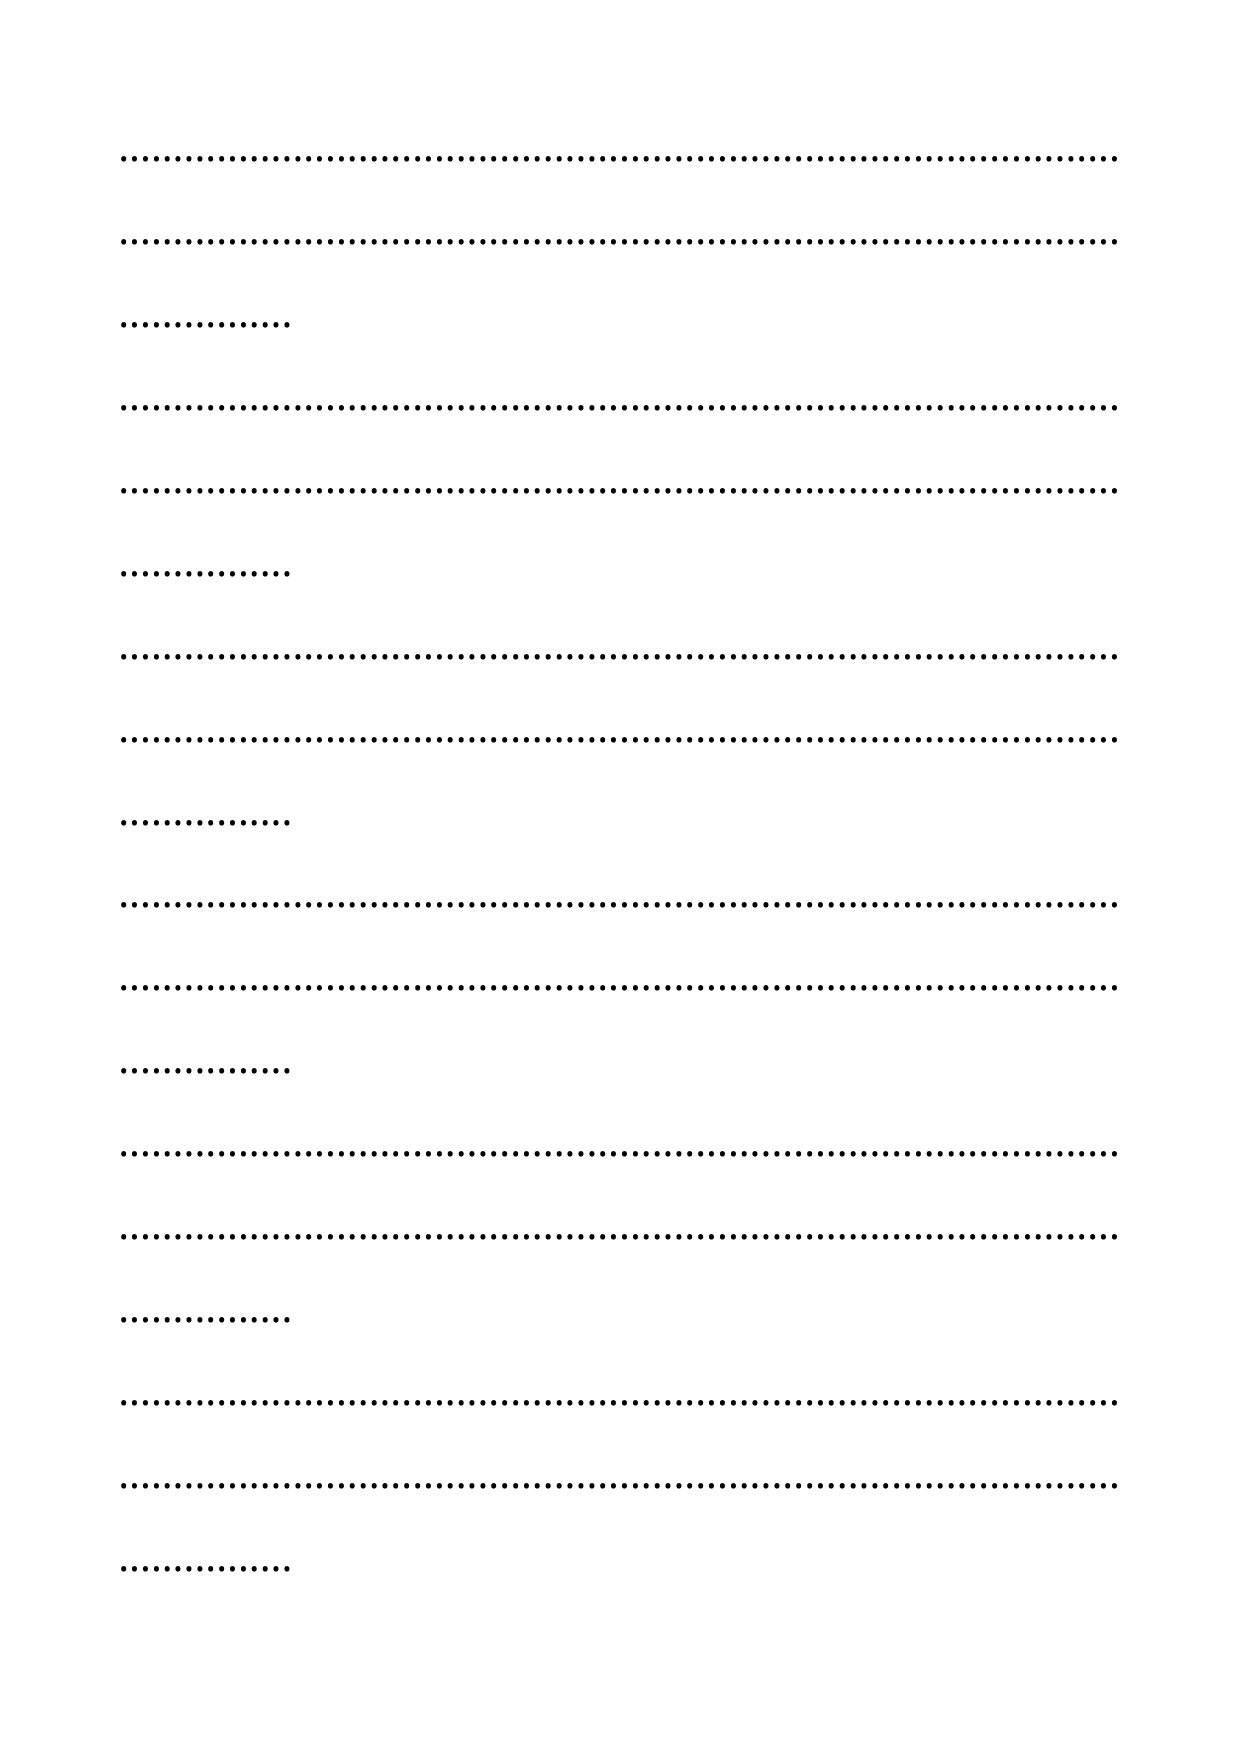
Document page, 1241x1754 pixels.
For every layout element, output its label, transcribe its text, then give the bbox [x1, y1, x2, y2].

text ........................................................................................................................................................................................................ [118, 1113, 1122, 1334]
text ........................................................................................................................................................................................................ [118, 118, 1122, 339]
text ........................................................................................................................................................................................................ [118, 1362, 1122, 1583]
text ........................................................................................................................................................................................................ [118, 367, 1122, 588]
text ........................................................................................................................................................................................................ [118, 864, 1122, 1086]
text ........................................................................................................................................................................................................ [118, 616, 1122, 837]
